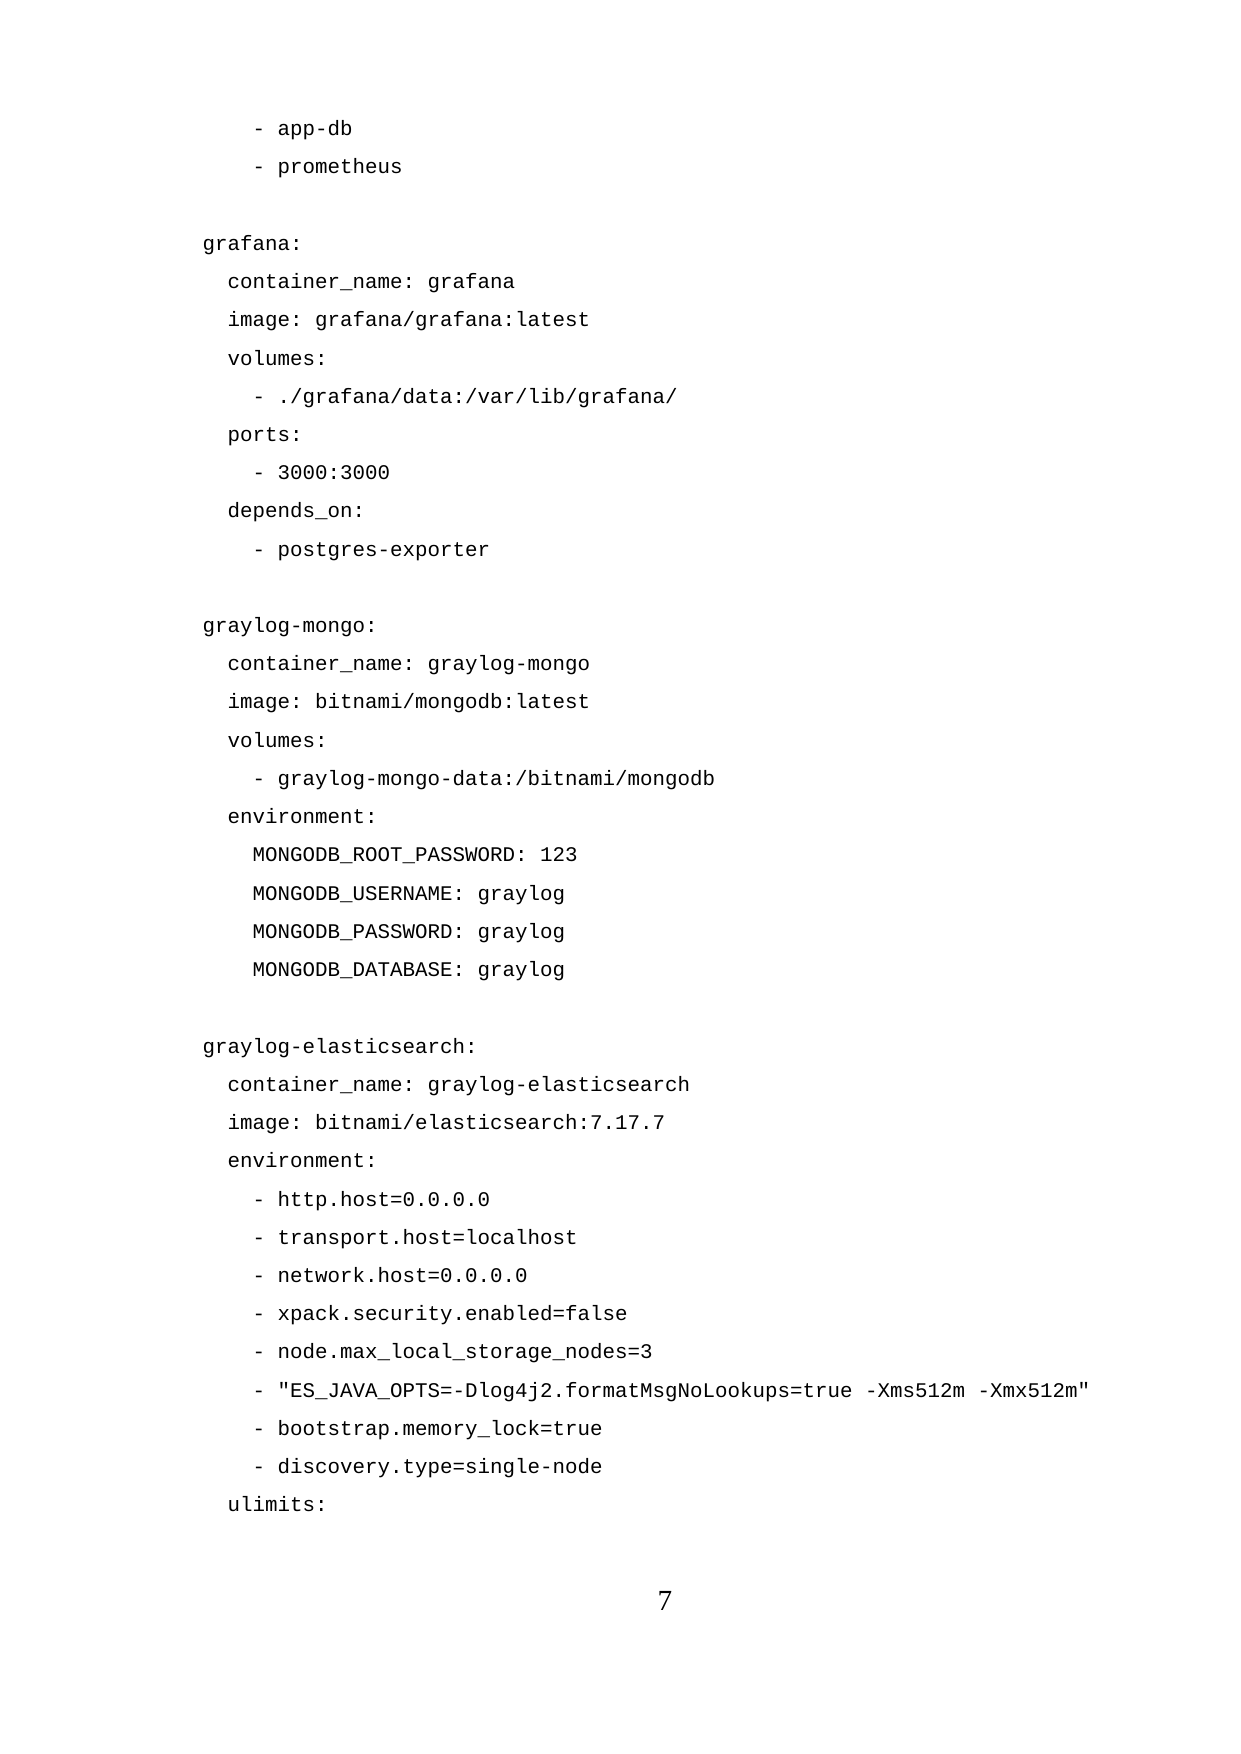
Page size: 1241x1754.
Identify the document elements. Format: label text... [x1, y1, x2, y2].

text container_name: graylog-mongo [177, 653, 1152, 677]
text - app-db [177, 118, 1152, 142]
text MONGODB_PASSWORD: graylog [177, 921, 1152, 944]
text - 3000:3000 [177, 462, 1152, 486]
text volumes: [177, 347, 1152, 371]
text container_name: graylog-elasticsearch [177, 1074, 1152, 1097]
text - network.host=0.0.0.0 [177, 1265, 1152, 1289]
text - http.host=0.0.0.0 [177, 1188, 1152, 1212]
text - "ES_JAVA_OPTS=-Dlog4j2.formatMsgNoLookups=true -Xms512m -Xmx512m" [177, 1380, 1152, 1403]
text - ./grafana/data:/var/lib/grafana/ [177, 386, 1152, 409]
text - xpack.security.enabled=false [177, 1303, 1152, 1327]
text environment: [177, 806, 1152, 830]
text depends_on: [177, 500, 1152, 524]
text image: bitnami/elasticsearch:7.17.7 [177, 1112, 1152, 1136]
text - graylog-mongo-data:/bitnami/mongodb [177, 768, 1152, 792]
text MONGODB_ROOT_PASSWORD: 123 [177, 844, 1152, 868]
text graylog-mongo: [177, 615, 1152, 639]
text MONGODB_DATABASE: graylog [177, 959, 1152, 983]
text MONGODB_USERNAME: graylog [177, 883, 1152, 906]
text graylog-elasticsearch: [177, 1036, 1152, 1059]
text - postgres-exporter [177, 539, 1152, 562]
text image: grafana/grafana:latest [177, 309, 1152, 333]
text - transport.host=localhost [177, 1227, 1152, 1250]
text - node.max_local_storage_nodes=3 [177, 1341, 1152, 1365]
text - prometheus [177, 156, 1152, 180]
text volumes: [177, 730, 1152, 753]
text ports: [177, 424, 1152, 448]
text container_name: grafana [177, 271, 1152, 295]
text ulimits: [177, 1494, 1152, 1518]
text grafana: [177, 233, 1152, 256]
text environment: [177, 1150, 1152, 1174]
text - bootstrap.memory_lock=true [177, 1418, 1152, 1442]
text image: bitnami/mongodb:latest [177, 692, 1152, 715]
text - discovery.type=single-node [177, 1456, 1152, 1480]
